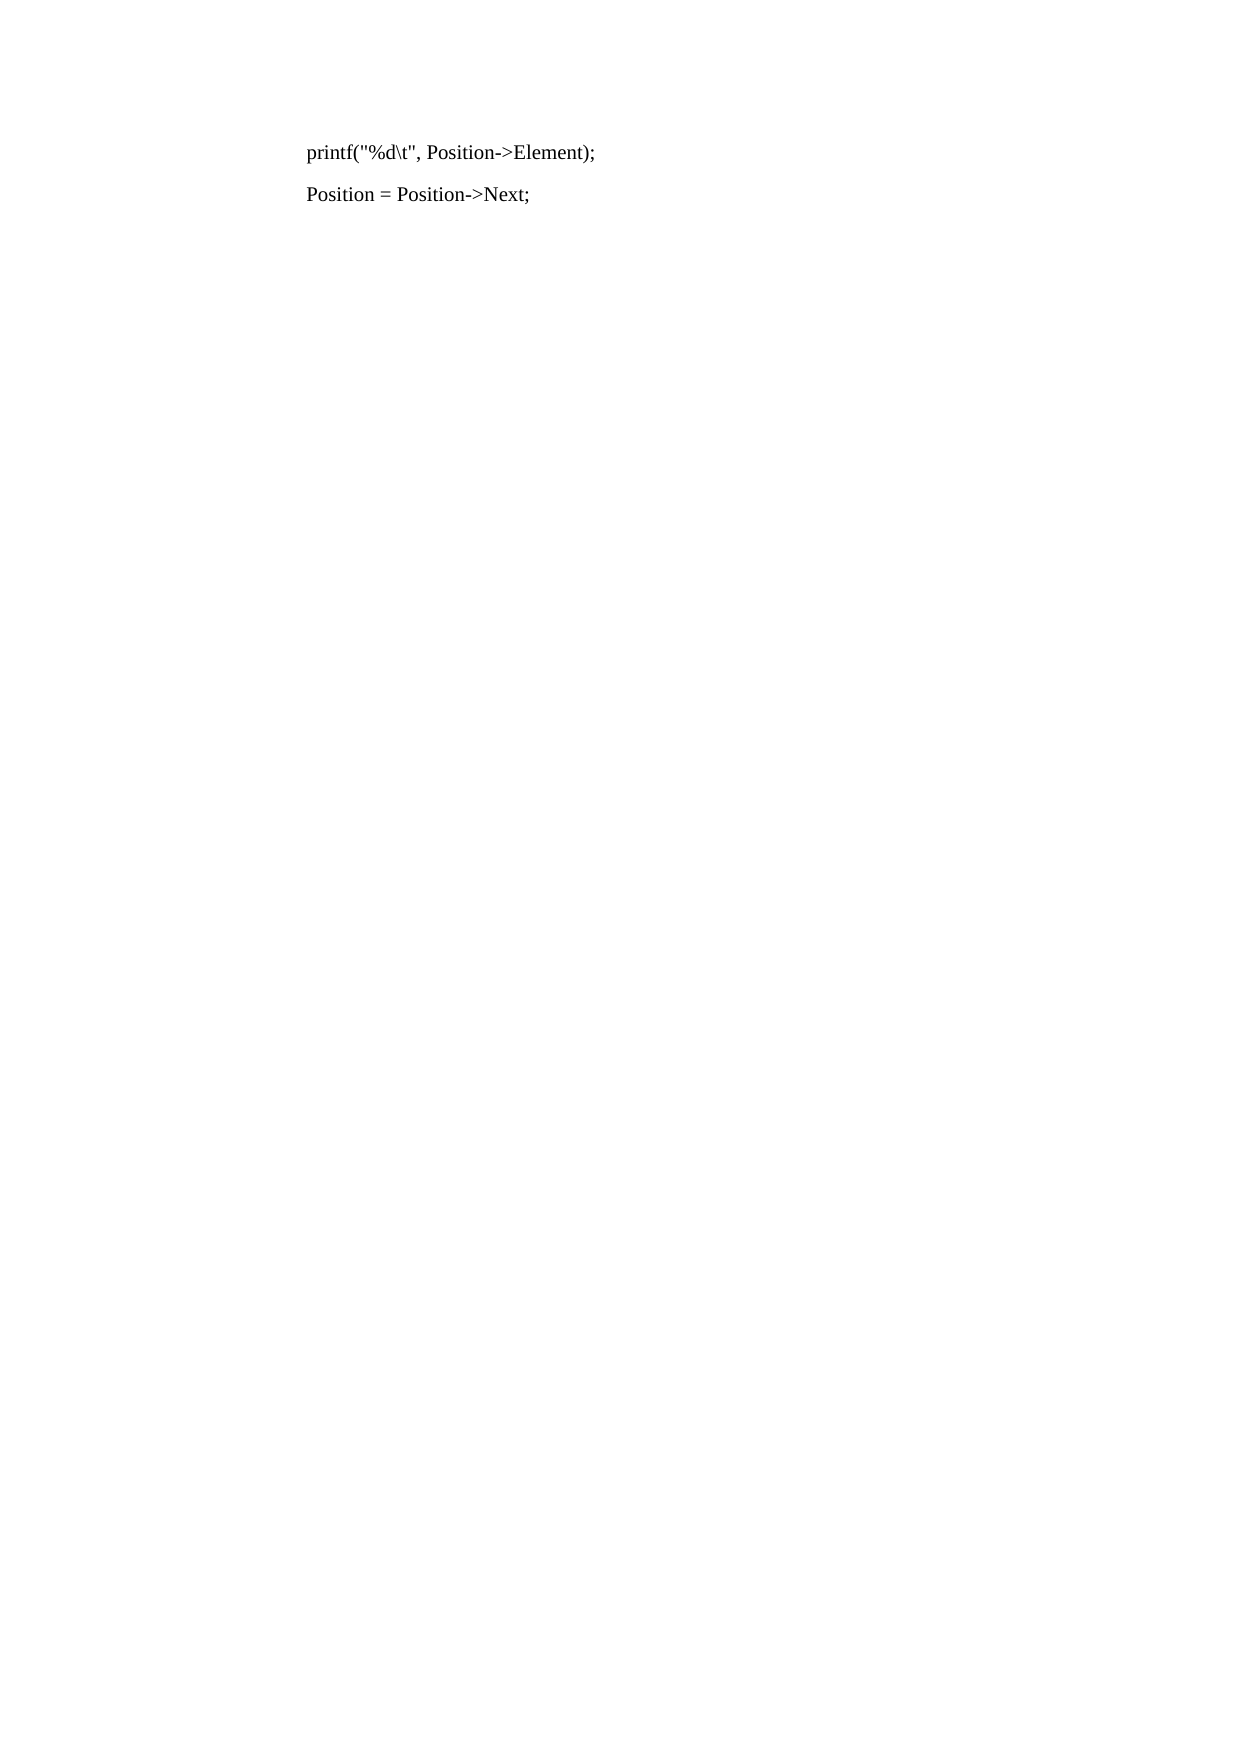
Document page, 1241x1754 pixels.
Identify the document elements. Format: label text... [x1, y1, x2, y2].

text printf("%d\t", Position->Element); Position = Position->Next; [306, 139, 597, 206]
